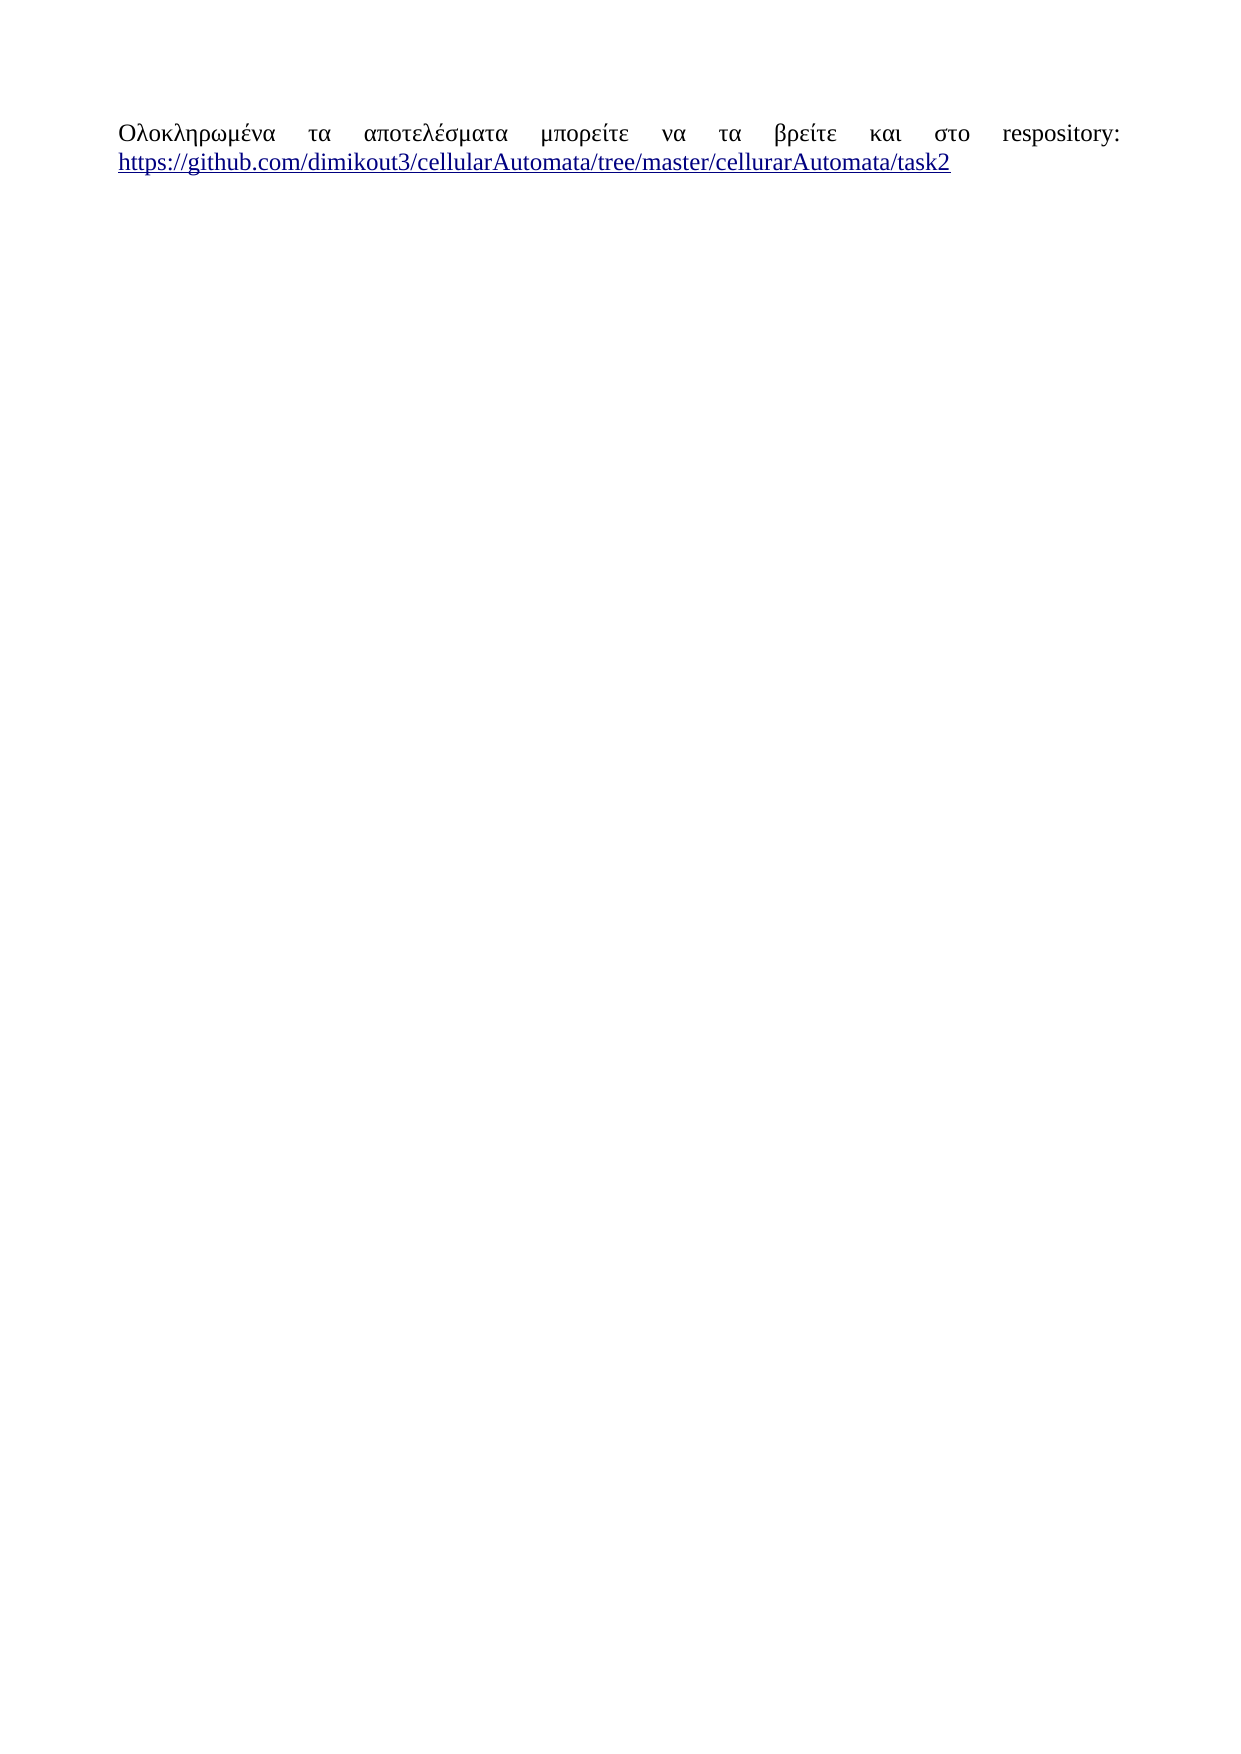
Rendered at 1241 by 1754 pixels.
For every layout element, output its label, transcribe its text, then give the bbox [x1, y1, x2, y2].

text Ολοκληρωμένα τα αποτελέσματα μπορείτε να τα βρείτε και στο respository: https://github.com/dimikout3/cellularAutomata/tree/master/cellurarAutomata/task2 [118, 118, 1122, 176]
